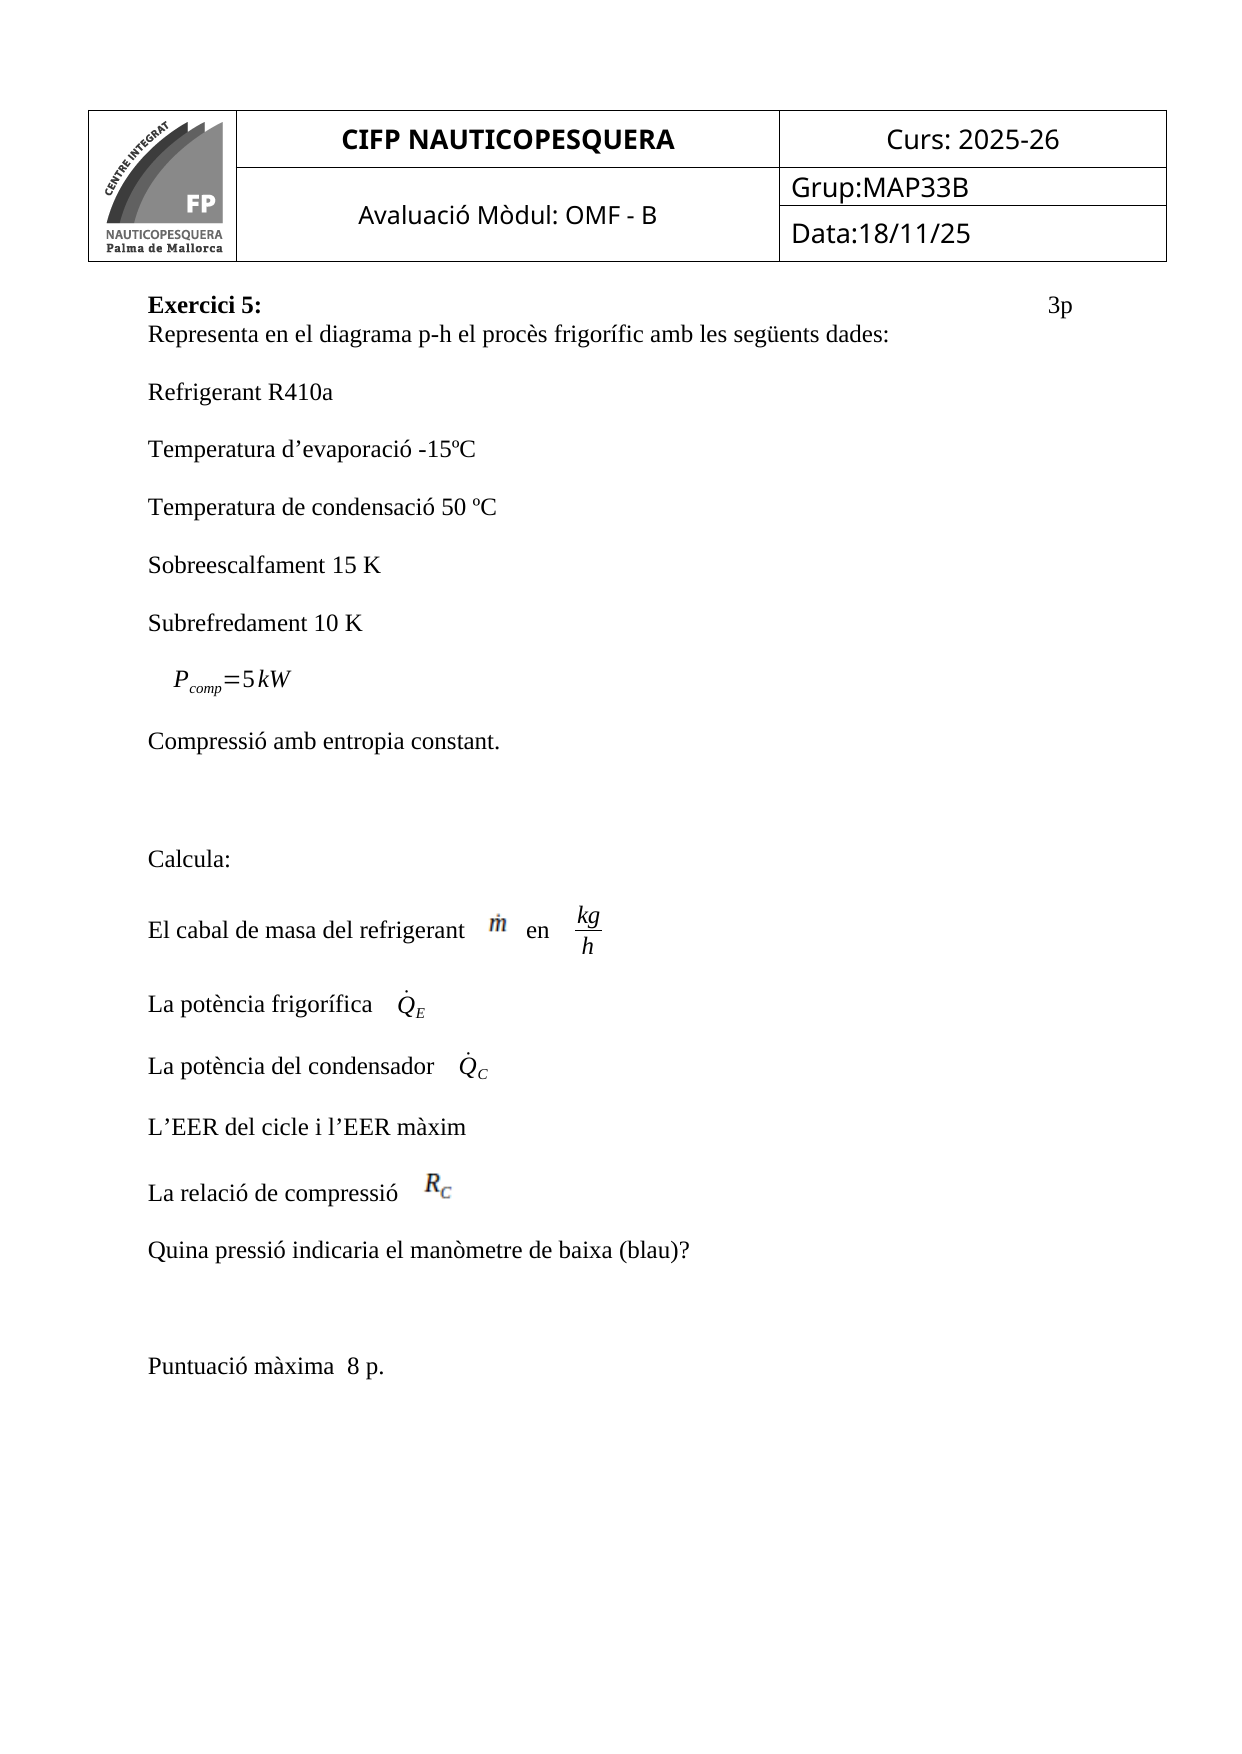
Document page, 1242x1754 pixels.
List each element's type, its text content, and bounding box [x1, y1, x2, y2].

text L’EER del cicle i l’EER màxim [148, 1112, 1094, 1141]
text El cabal de masa del refrigerant en [148, 901, 1094, 960]
text La potència del condensador [148, 1051, 1094, 1083]
text Calcula: [148, 844, 1094, 872]
text Compressió amb entropia constant. [148, 726, 1094, 754]
text Quina pressió indicaria el manòmetre de baixa (blau)? [148, 1236, 1094, 1264]
text Exercici 5: 3p [148, 290, 1094, 319]
text Subrefredament 10 K [148, 608, 1094, 636]
text La potència frigorífica [148, 989, 1094, 1022]
text Refrigerant R410a [148, 377, 1094, 406]
text Representa en el diagrama p-h el procès frigorífic amb les següents dades: [148, 319, 1094, 348]
text Puntuació màxima 8 p. [148, 1351, 1094, 1379]
text Temperatura d’evaporació -15ºC [148, 434, 1094, 463]
text Sobreescalfament 15 K [148, 550, 1094, 579]
text Temperatura de condensació 50 ºC [148, 492, 1094, 521]
picture [100, 111, 229, 260]
picture [417, 1170, 458, 1202]
text La relació de compressió [148, 1170, 1094, 1207]
picture [483, 910, 514, 938]
